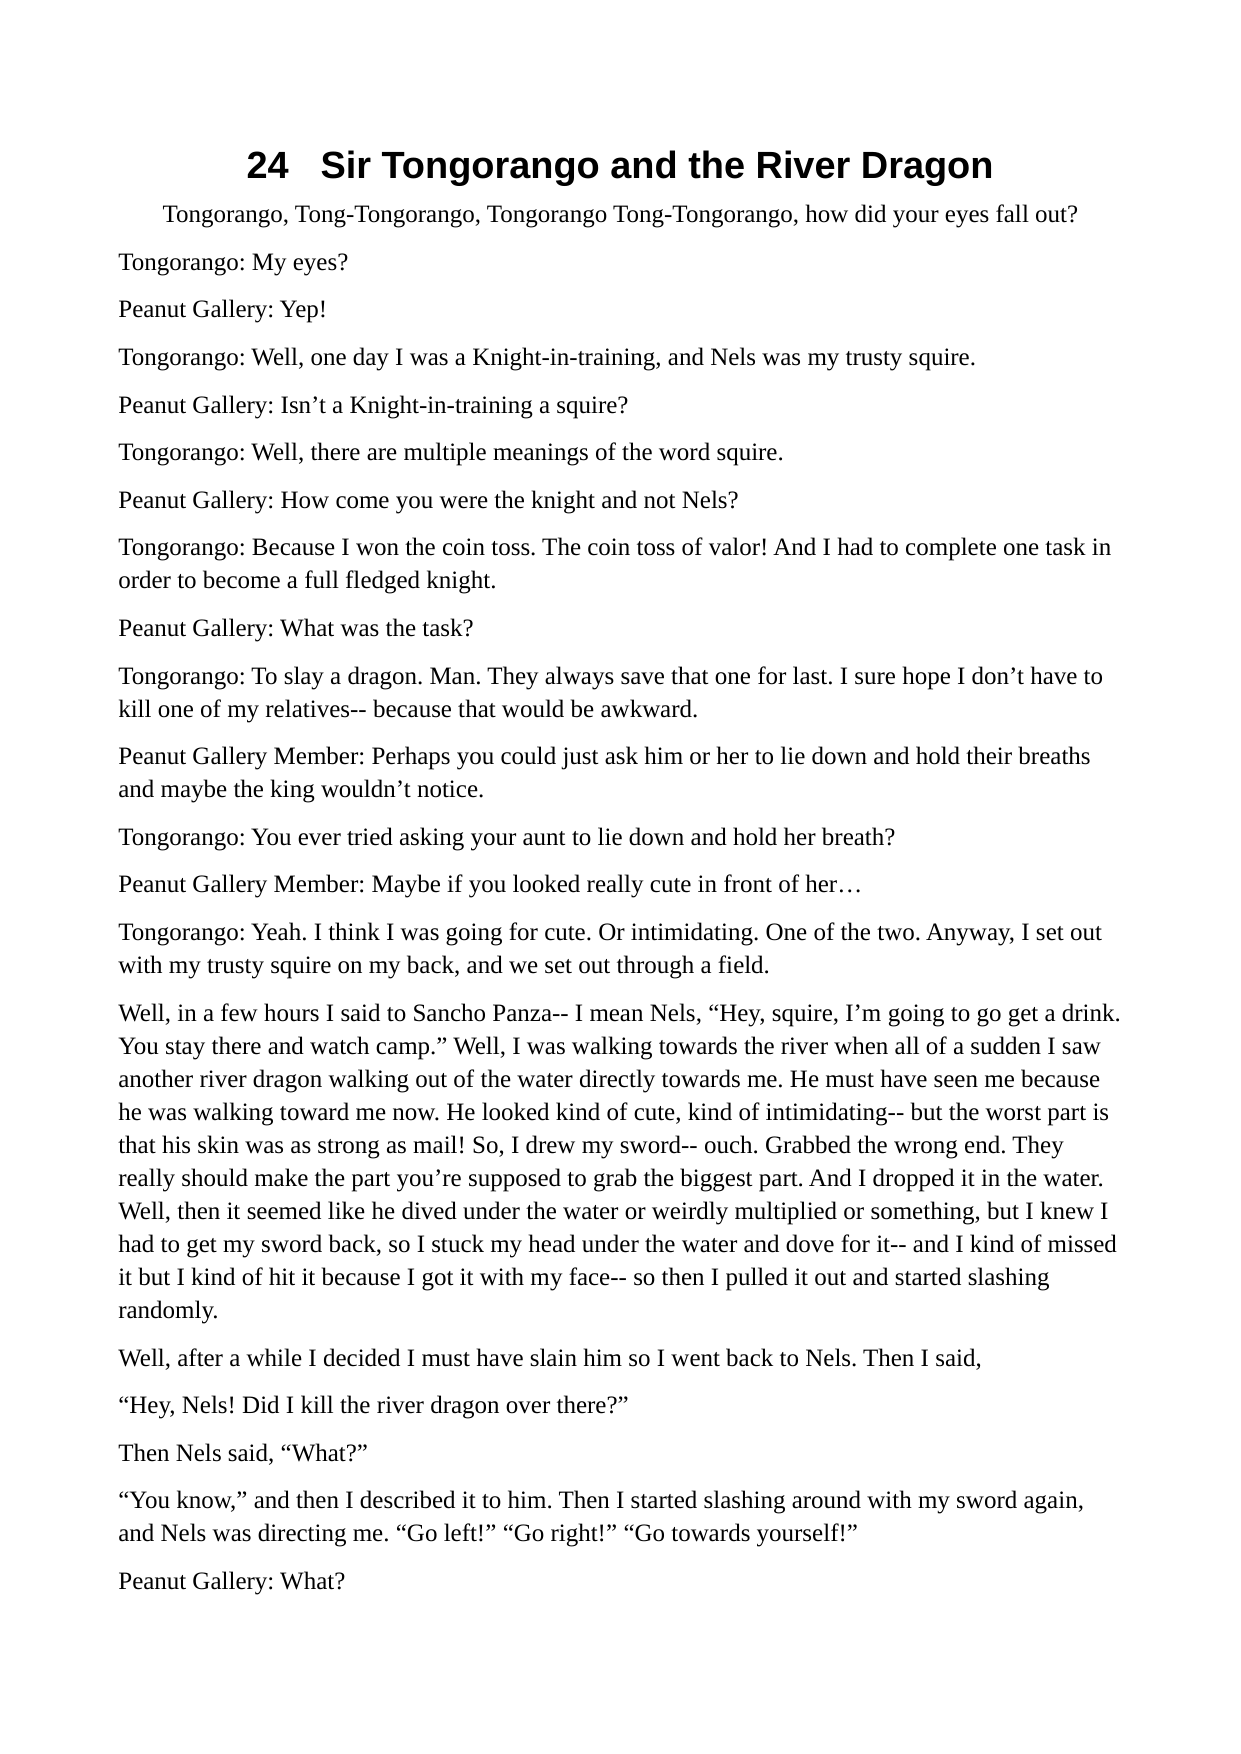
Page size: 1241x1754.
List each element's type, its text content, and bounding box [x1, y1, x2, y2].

text “You know,” and then I described it to him. Then I started slashing around with my sword again, and Nels was directing me. “Go left!” “Go right!” “Go towards yourself!” [118, 1485, 1122, 1547]
text Peanut Gallery: Yep! [118, 294, 1122, 323]
text Tongorango: My eyes? [118, 247, 1122, 276]
text Tongorango: Well, one day I was a Knight-in-training, and Nels was my trusty squire. [118, 342, 1122, 371]
text Peanut Gallery: How come you were the knight and not Nels? [118, 485, 1122, 514]
text Peanut Gallery: What was the task? [118, 613, 1122, 642]
text Tongorango: You ever tried asking your aunt to lie down and hold her breath? [118, 822, 1122, 851]
text Tongorango, Tong-Tongorango, Tongorango Tong-Tongorango, how did your eyes fall out? [118, 199, 1122, 228]
text Peanut Gallery Member: Maybe if you looked really cute in front of her… [118, 869, 1122, 898]
text Tongorango: Yeah. I think I was going for cute. Or intimidating. One of the two. Anyway, I set out with my trusty squire on my back, and we set out through a field. [118, 917, 1122, 979]
text “Hey, Nels! Did I kill the river dragon over there?” [118, 1390, 1122, 1419]
text Well, in a few hours I said to Sancho Panza-- I mean Nels, “Hey, squire, I’m going to go get a drink. You stay there and watch camp.” Well, I was walking towards the river when all of a sudden I saw another river dragon walking out of the water directly towards me. He must have seen me because he was walking toward me now. He looked kind of cute, kind of intimidating-- but the worst part is that his skin was as strong as mail! So, I drew my sword-- ouch. Grabbed the wrong end. They really should make the part you’re supposed to grab the biggest part. And I dropped it in the water. Well, then it seemed like he dived under the water or weirdly multiplied or something, but I knew I had to get my sword back, so I stuck my head under the water and dove for it-- and I kind of missed it but I kind of hit it because I got it with my face-- so then I pulled it out and started slashing randomly. [118, 998, 1122, 1324]
text Tongorango: Well, there are multiple meanings of the word squire. [118, 437, 1122, 466]
text Tongorango: Because I won the coin toss. The coin toss of valor! And I had to complete one task in order to become a full fledged knight. [118, 532, 1122, 594]
text Peanut Gallery Member: Perhaps you could just ask him or her to lie down and hold their breaths and maybe the king wouldn’t notice. [118, 741, 1122, 803]
subtitle Sir Tongorango and the River Dragon [118, 143, 1122, 187]
text Tongorango: To slay a dragon. Man. They always save that one for last. I sure hope I don’t have to kill one of my relatives-- because that would be awkward. [118, 661, 1122, 722]
text Then Nels said, “What?” [118, 1438, 1122, 1467]
text Peanut Gallery: Isn’t a Knight-in-training a squire? [118, 390, 1122, 418]
text Peanut Gallery: What? [118, 1566, 1122, 1595]
text Well, after a while I decided I must have slain him so I went back to Nels. Then I said, [118, 1343, 1122, 1371]
